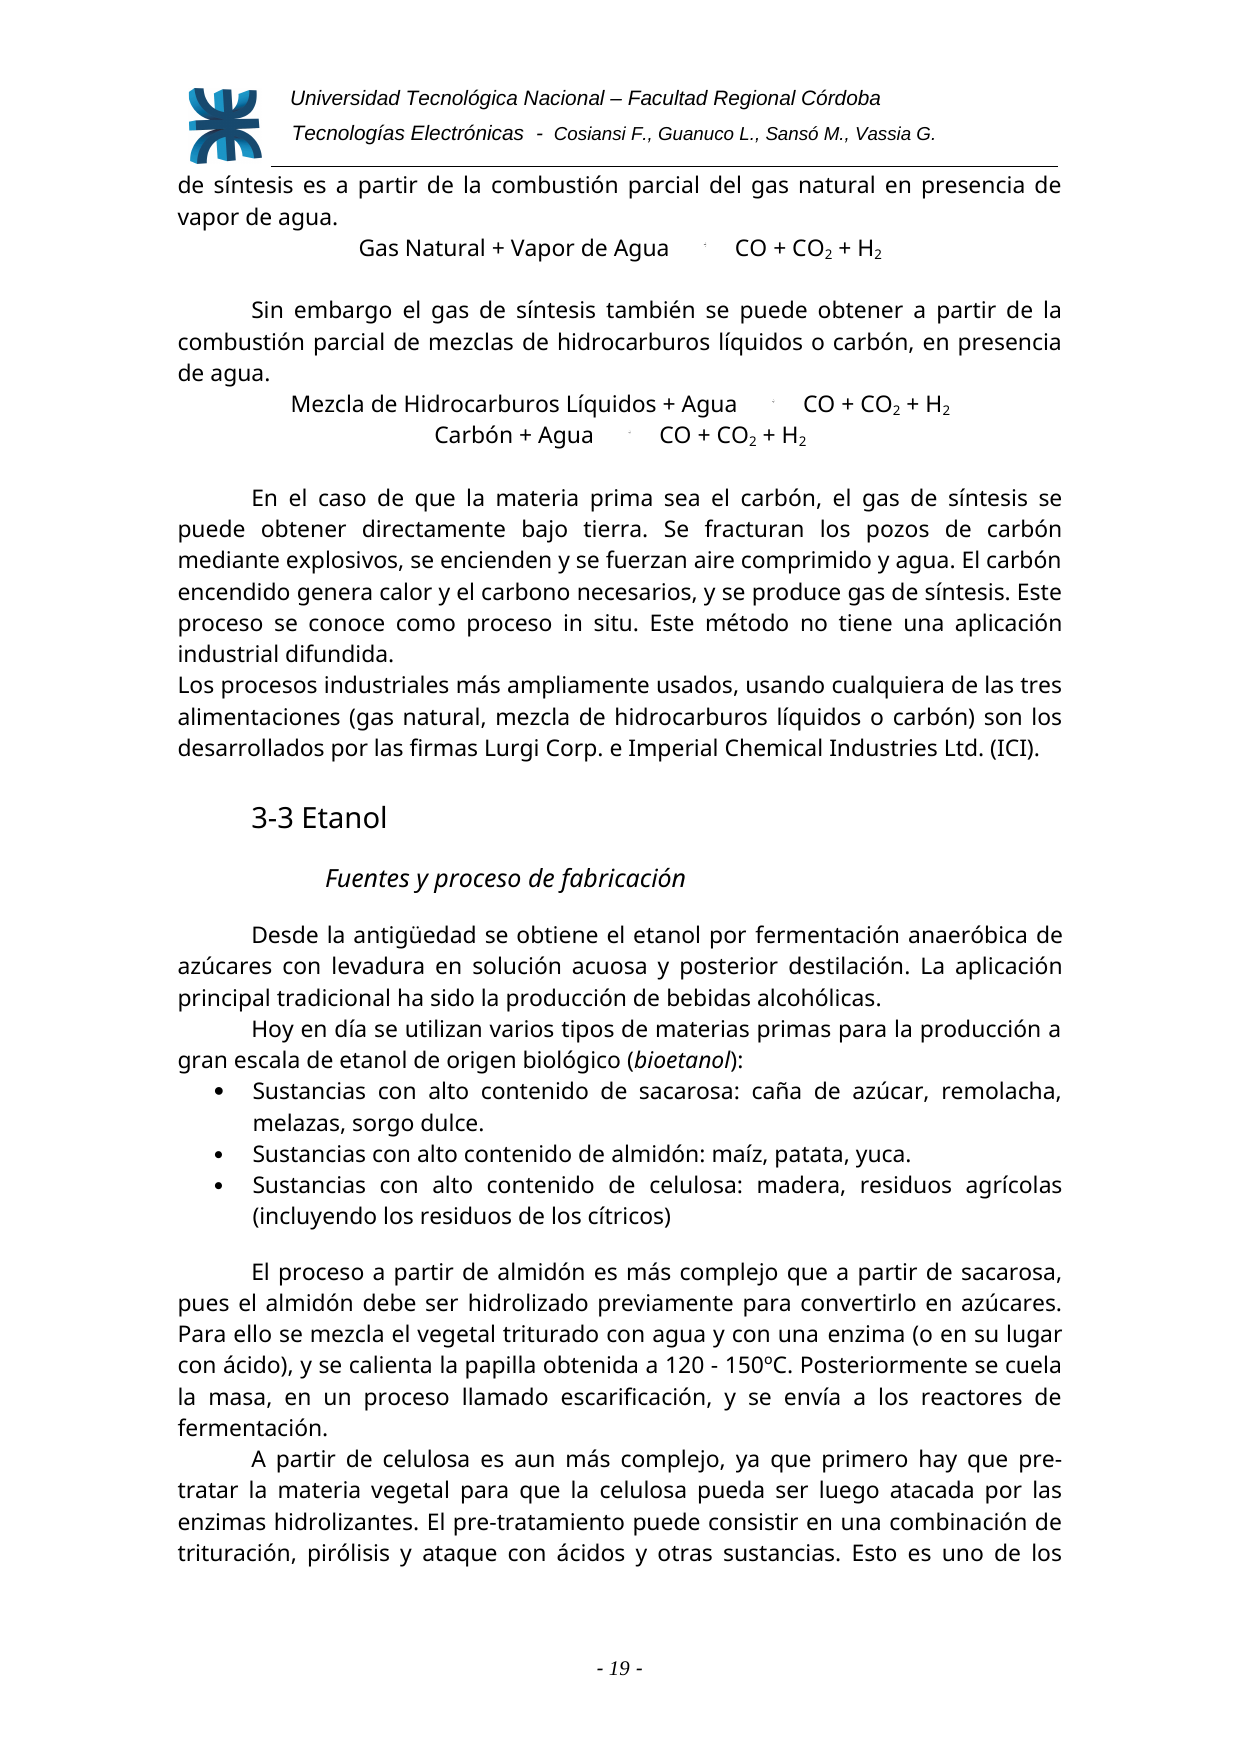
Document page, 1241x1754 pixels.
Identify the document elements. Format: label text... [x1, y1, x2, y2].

text Hoy en día se utilizan varios tipos de materias primas para la producción a gran escala de etanol de origen biológico (bioetanol): [177, 1013, 1063, 1075]
text Gas Natural + Vapor de Agua CO + CO2 + H2 [177, 232, 1063, 263]
text Los procesos industriales más ampliamente usados, usando cualquiera de las tres alimentaciones (gas natural, mezcla de hidrocarburos líquidos o carbón) son los desarrollados por las firmas Lurgi Corp. e Imperial Chemical Industries Ltd. (ICI). [177, 669, 1063, 763]
text Mezcla de Hidrocarburos Líquidos + Agua CO + CO2 + H2 [177, 388, 1063, 419]
list Sustancias con alto contenido de sacarosa: caña de azúcar, remolacha, melazas, sorgo dulce. [215, 1075, 1063, 1138]
text En el caso de que la materia prima sea el carbón, el gas de síntesis se puede obtener directamente bajo tierra. Se fracturan los pozos de carbón mediante explosivos, se encienden y se fuerzan aire comprimido y agua. El carbón encendido genera calor y el carbono necesarios, y se produce gas de síntesis. Este proceso se conoce como proceso in situ. Este método no tiene una aplicación industrial difundida. [177, 482, 1063, 669]
picture [188, 88, 262, 164]
text A partir de celulosa es aun más complejo, ya que primero hay que pre-tratar la materia vegetal para que la celulosa pueda ser luego atacada por las enzimas hidrolizantes. El pre-tratamiento puede consistir en una combinación de trituración, pirólisis y ataque con ácidos y otras sustancias. Esto es uno de los [177, 1443, 1063, 1568]
text 3-3 Etanol [177, 797, 1063, 837]
text El proceso a partir de almidón es más complejo que a partir de sacarosa, pues el almidón debe ser hidrolizado previamente para convertirlo en azúcares. Para ello se mezcla el vegetal triturado con agua y con una enzima (o en su lugar con ácido), y se calienta la papilla obtenida a 120 - 150ºC. Posteriormente se cuela la masa, en un proceso llamado escarificación, y se envía a los reactores de fermentación. [177, 1256, 1063, 1443]
text Sin embargo el gas de síntesis también se puede obtener a partir de la combustión parcial de mezclas de hidrocarburos líquidos o carbón, en presencia de agua. [177, 294, 1063, 388]
text Carbón + Agua CO + CO2 + H2 [177, 419, 1063, 451]
text Fuentes y proceso de fabricación [177, 861, 1063, 895]
list Sustancias con alto contenido de almidón: maíz, patata, yuca. [215, 1138, 1063, 1169]
list Sustancias con alto contenido de celulosa: madera, residuos agrícolas (incluyendo los residuos de los cítricos) [215, 1169, 1063, 1232]
text Desde la antigüedad se obtiene el etanol por fermentación anaeróbica de azúcares con levadura en solución acuosa y posterior destilación. La aplicación principal tradicional ha sido la producción de bebidas alcohólicas. [177, 919, 1063, 1013]
text de síntesis es a partir de la combustión parcial del gas natural en presencia de vapor de agua. [177, 169, 1063, 232]
